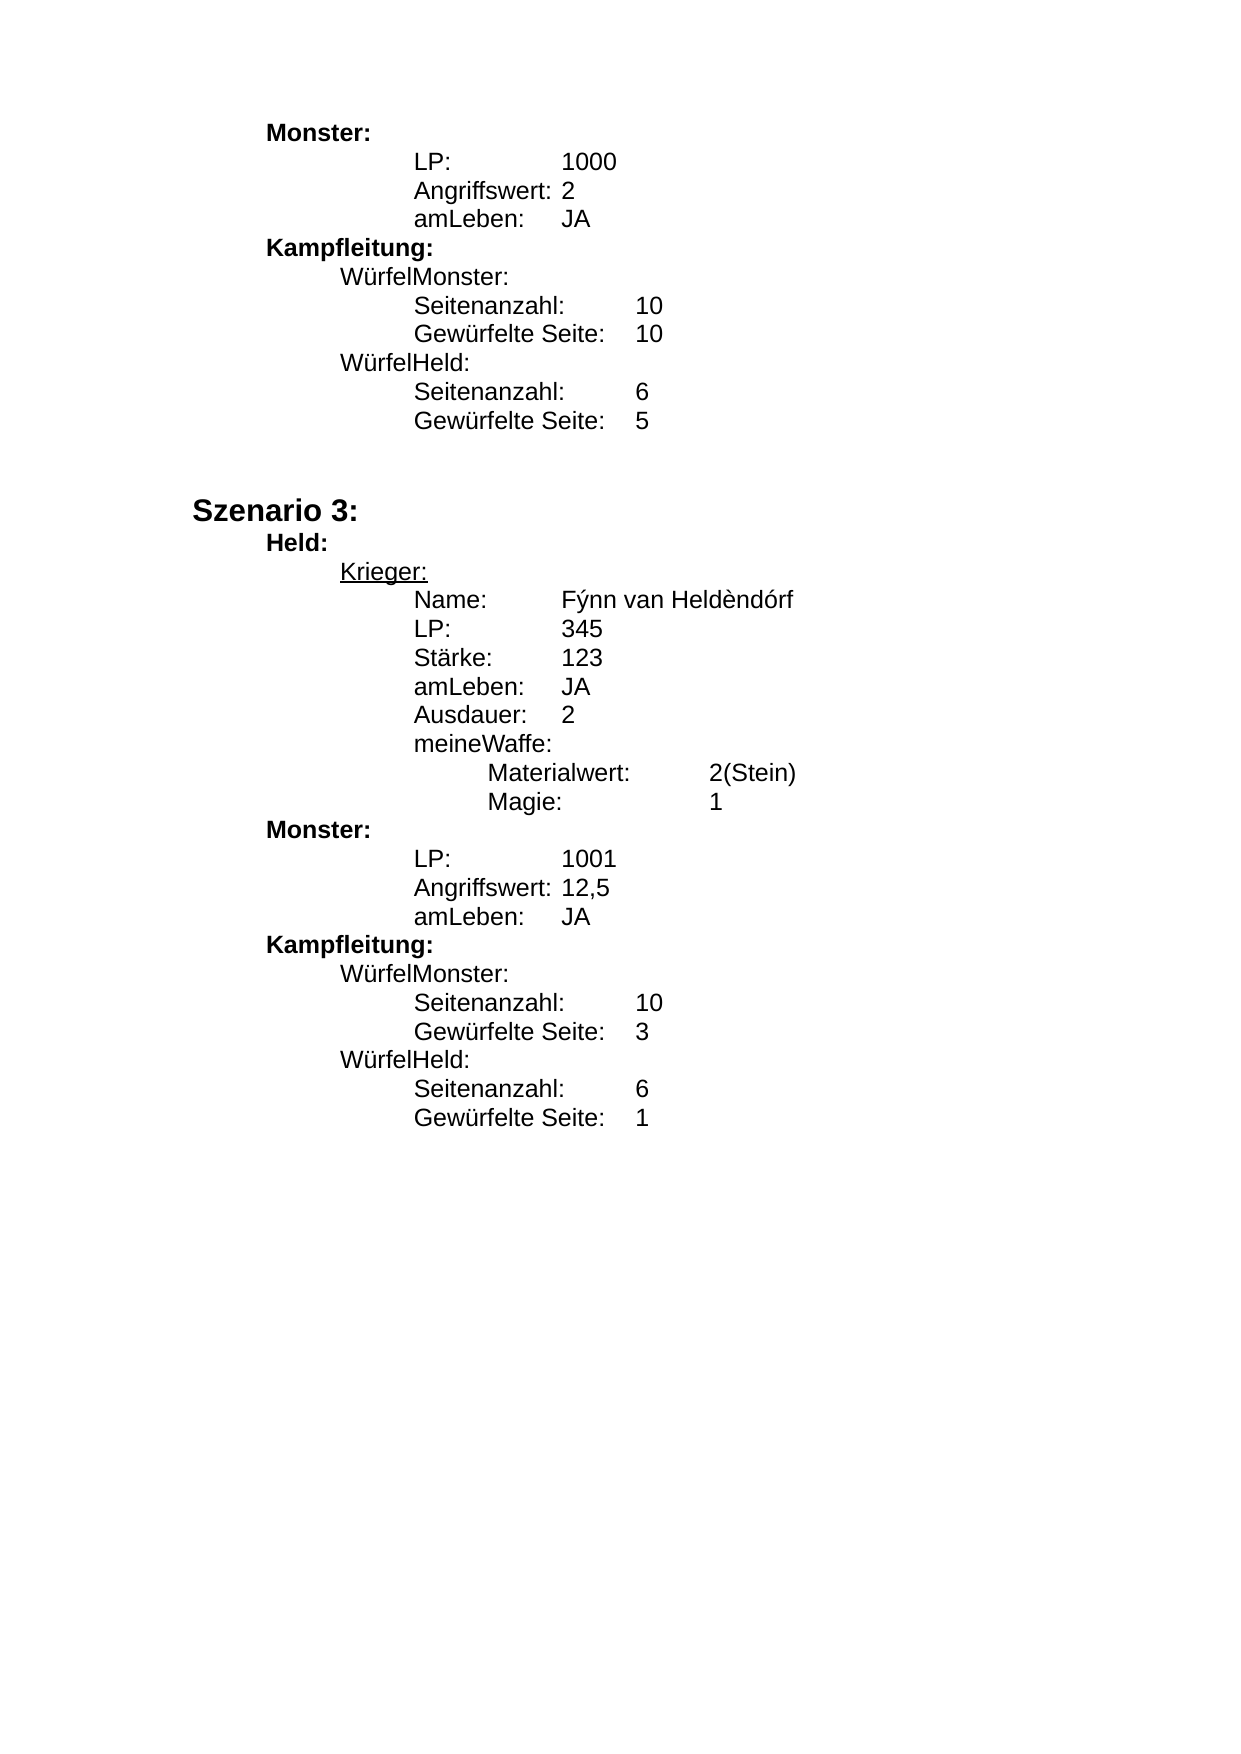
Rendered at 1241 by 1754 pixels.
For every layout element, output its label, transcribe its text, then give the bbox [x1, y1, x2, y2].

text Gewürfelte Seite: 1 [118, 1103, 1122, 1132]
text amLeben: JA [118, 672, 1122, 700]
text LP: 1001 [118, 844, 1122, 873]
text Stärke: 123 [118, 643, 1122, 672]
text Seitenanzahl: 10 [118, 988, 1122, 1017]
text WürfelHeld: [118, 348, 1122, 377]
text LP: 1000 [118, 147, 1122, 176]
text Gewürfelte Seite: 10 [118, 319, 1122, 348]
text Seitenanzahl: 6 [118, 377, 1122, 406]
text Ausdauer: 2 [118, 700, 1122, 729]
text Seitenanzahl: 10 [118, 291, 1122, 319]
text Seitenanzahl: 6 [118, 1074, 1122, 1103]
text WürfelMonster: [118, 959, 1122, 988]
text Gewürfelte Seite: 5 [118, 406, 1122, 434]
text LP: 345 [118, 614, 1122, 643]
text Szenario 3: [118, 492, 1122, 528]
text WürfelMonster: [118, 262, 1122, 291]
text Krieger: [118, 557, 1122, 585]
text amLeben: JA [118, 902, 1122, 930]
text meineWaffe: [118, 729, 1122, 758]
text Angriffswert: 2 [118, 176, 1122, 204]
text Angriffswert: 12,5 [118, 873, 1122, 902]
text amLeben: JA [118, 204, 1122, 233]
text WürfelHeld: [118, 1045, 1122, 1074]
text Monster: [118, 815, 1122, 844]
text Monster: [118, 118, 1122, 147]
text Materialwert: 2(Stein) [118, 758, 1122, 787]
text Kampfleitung: [118, 930, 1122, 959]
text Kampfleitung: [118, 233, 1122, 262]
text Magie: 1 [118, 787, 1122, 815]
text Gewürfelte Seite: 3 [118, 1017, 1122, 1045]
text Held: [118, 528, 1122, 557]
text Name: Fýnn van Heldèndórf [118, 585, 1122, 614]
